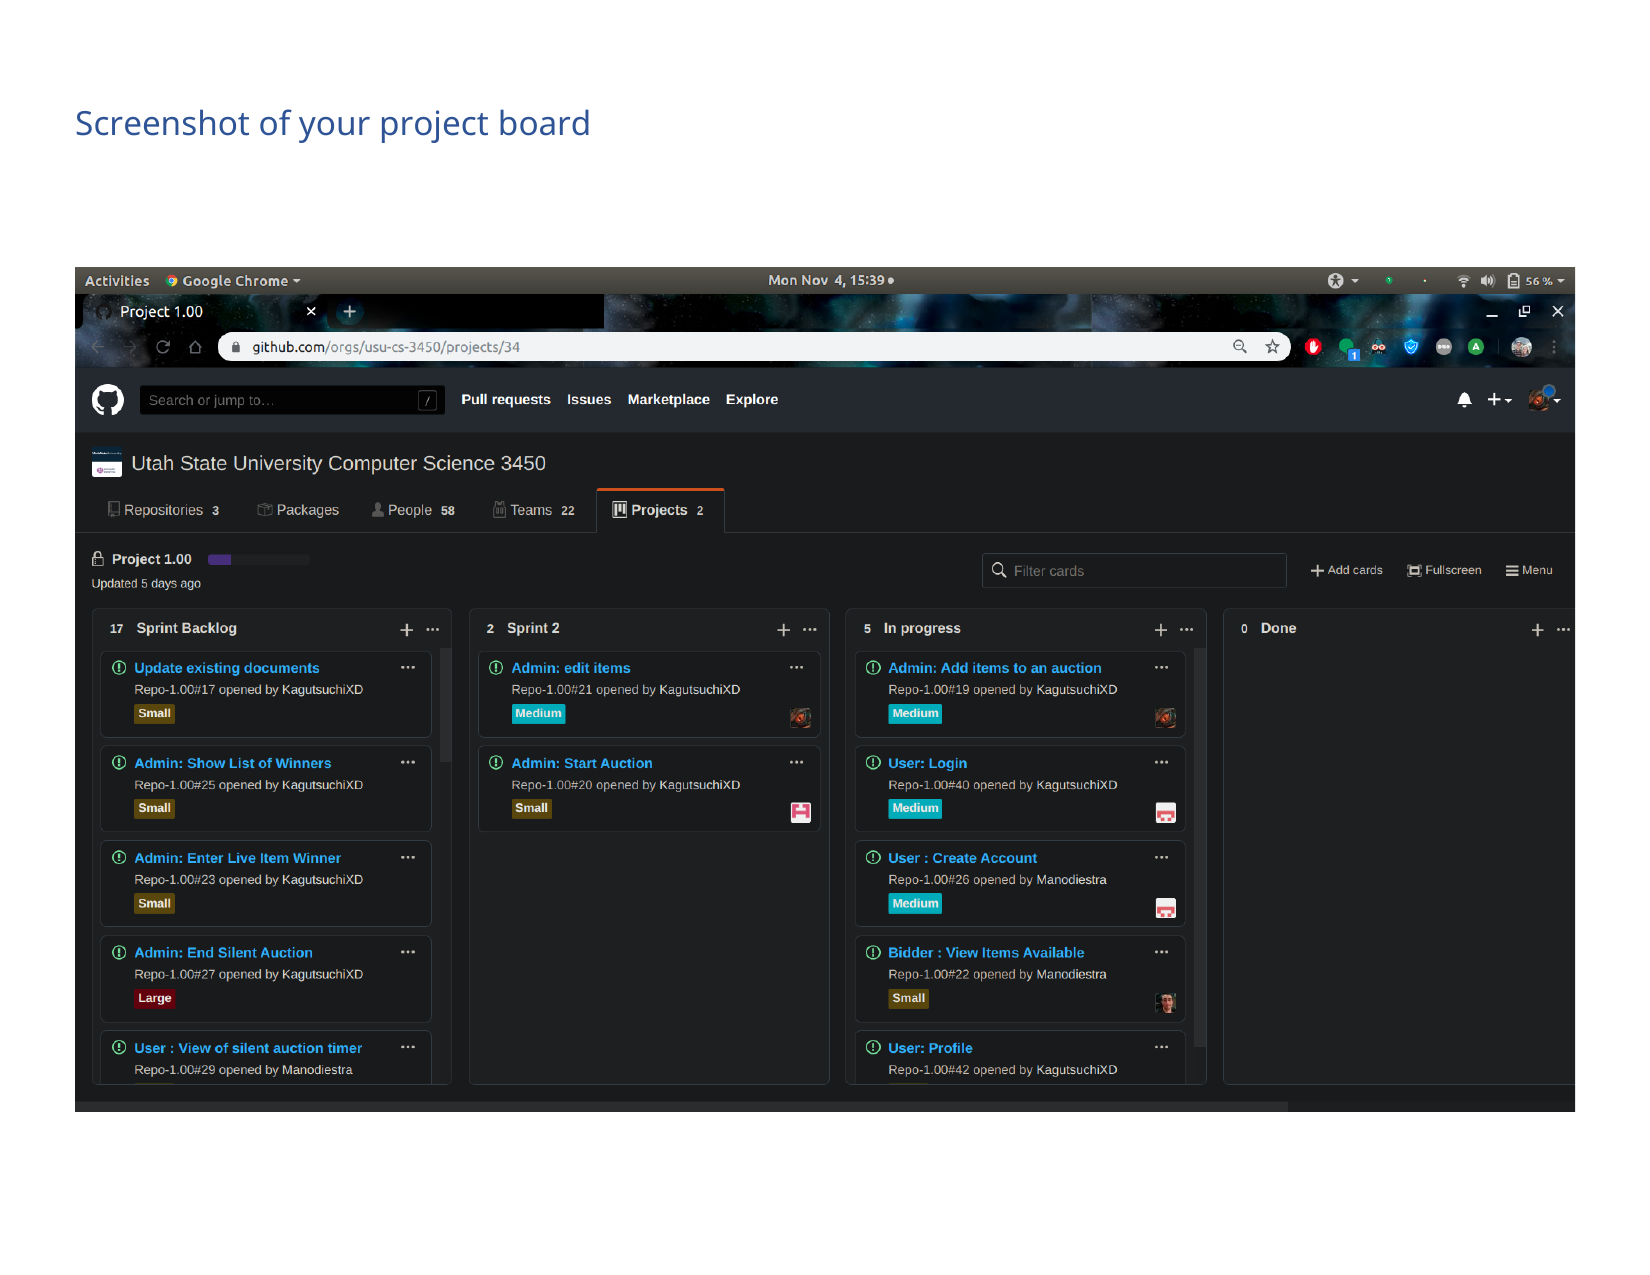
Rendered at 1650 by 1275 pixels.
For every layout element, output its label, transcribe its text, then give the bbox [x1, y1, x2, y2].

picture [75, 267, 1575, 1112]
subtitle Screenshot of your project board [75, 100, 1575, 145]
